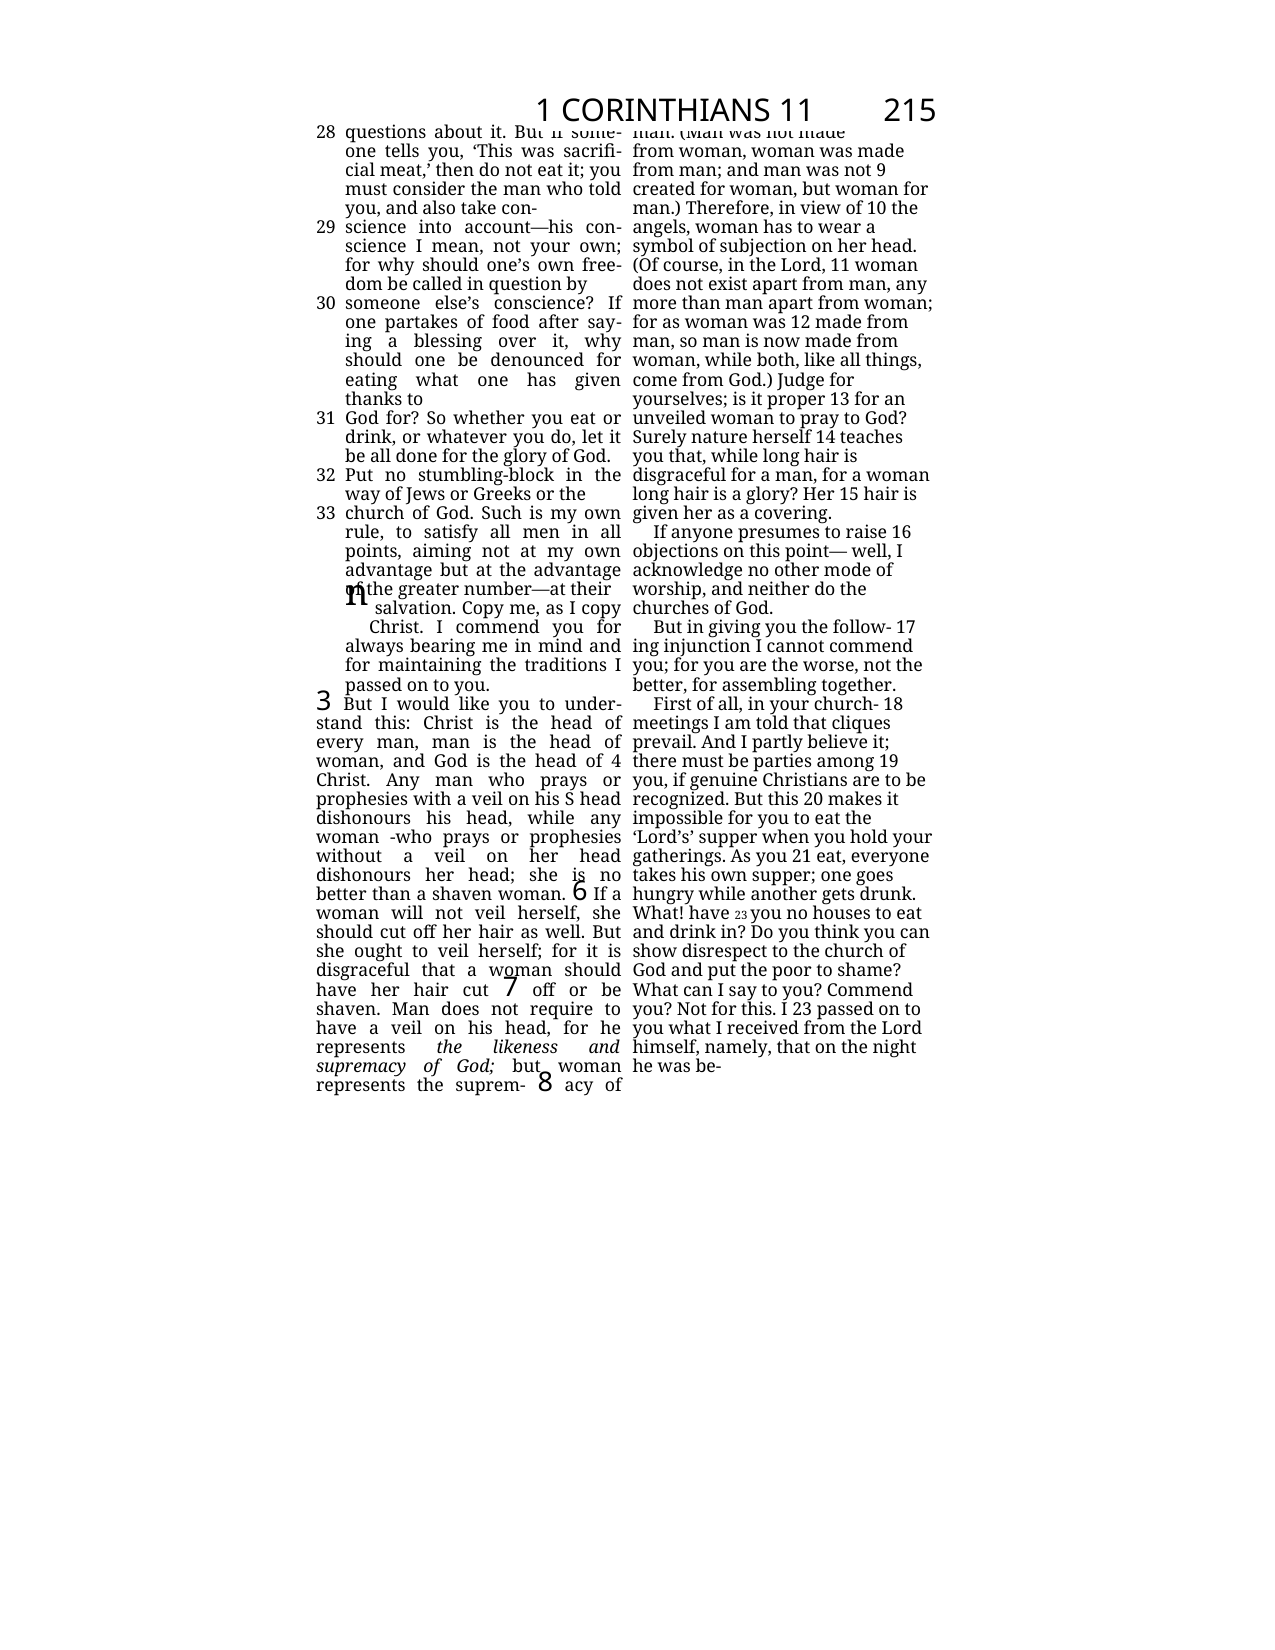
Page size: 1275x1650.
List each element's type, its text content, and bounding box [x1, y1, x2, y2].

list someone else’s conscience? If one partakes of food after say­ing a blessing over it, why should one be denounced for eating what one has given thanks to [316, 294, 622, 409]
list questions about it. But if some­one tells you, ‘This was sacrifi­cial meat,’ then do not eat it; you must consider the man who told you, and also take con- [316, 123, 622, 218]
list science into account—his con­science I mean, not your own; for why should one’s own free­dom be called in question by [316, 218, 622, 294]
text First of all, in your church- 18 meetings I am told that cliques prevail. And I partly believe it; there must be parties among 19 you, if genuine Christians are to be recognized. But this 20 makes it impossible for you to eat the ‘Lord’s’ supper when you hold your gatherings. As you 21 eat, everyone takes his own sup­per; one goes hungry while an­other gets drunk. What! have 23 you no houses to eat and drink in? Do you think you can show disrespect to the church of God and put the poor to shame? What can I say to you? Com­mend you? Not for this. I 23 passed on to you what I received from the Lord himself, namely, that on the night he was be- [632, 695, 938, 1076]
list man. (Man was not made [632, 123, 938, 142]
text from woman, woman was made from man; and man was not 9 created for woman, but woman for man.) Therefore, in view of 10 the angels, woman has to wear a symbol of subjection on her head. (Of course, in the Lord, 11 woman does not exist apart from man, any more than man apart from woman; for as woman was 12 made from man, so man is now made from woman, while both, like all things, come from God.) Judge for yourselves; is it proper 13 for an unveiled woman to pray to God? Surely nature herself 14 teaches you that, while long hair is disgraceful for a man, for a woman long hair is a glory? Her 15 hair is given her as a covering. [632, 142, 938, 523]
list church of God. Such is my own rule, to satisfy all men in all points, aiming not at my own advantage but at the advantage of the greater number—at their [316, 504, 622, 599]
list Put no stumbling-block in the way of Jews or Greeks or the [316, 466, 622, 504]
list But I would like you to under­stand this: Christ is the head of every man, man is the head of woman, and God is the head of 4 Christ. Any man who prays or prophesies with a veil on his S head dishonours his head, while any woman -who prays or proph­esies without a veil on her head dishonours her head; she is no better than a shaven woman. 6 If a woman will not veil herself, she should cut off her hair as well. But she ought to veil her­self; for it is disgraceful that a woman should have her hair cut 7 off or be shaven. Man does not require to have a veil on his head, for he represents the like­ness and supremacy of God; but woman represents the suprem- 8 acy of [316, 695, 622, 1095]
text n salvation. Copy me, as I copy Christ. I com­mend you for always bearing me in mind and for maintaining the traditions I passed on to you. [345, 599, 622, 695]
text But in giving you the follow- 17 ing injunction I cannot com­mend you; for you are the worse, not the better, for assembling to­gether. [632, 618, 938, 695]
list God for? So whether you eat or drink, or whatever you do, let it be all done for the glory of God. [316, 409, 622, 466]
text If anyone presumes to raise 16 objections on this point— well, I acknowledge no other mode of worship, and neither do the churches of God. [632, 523, 938, 618]
